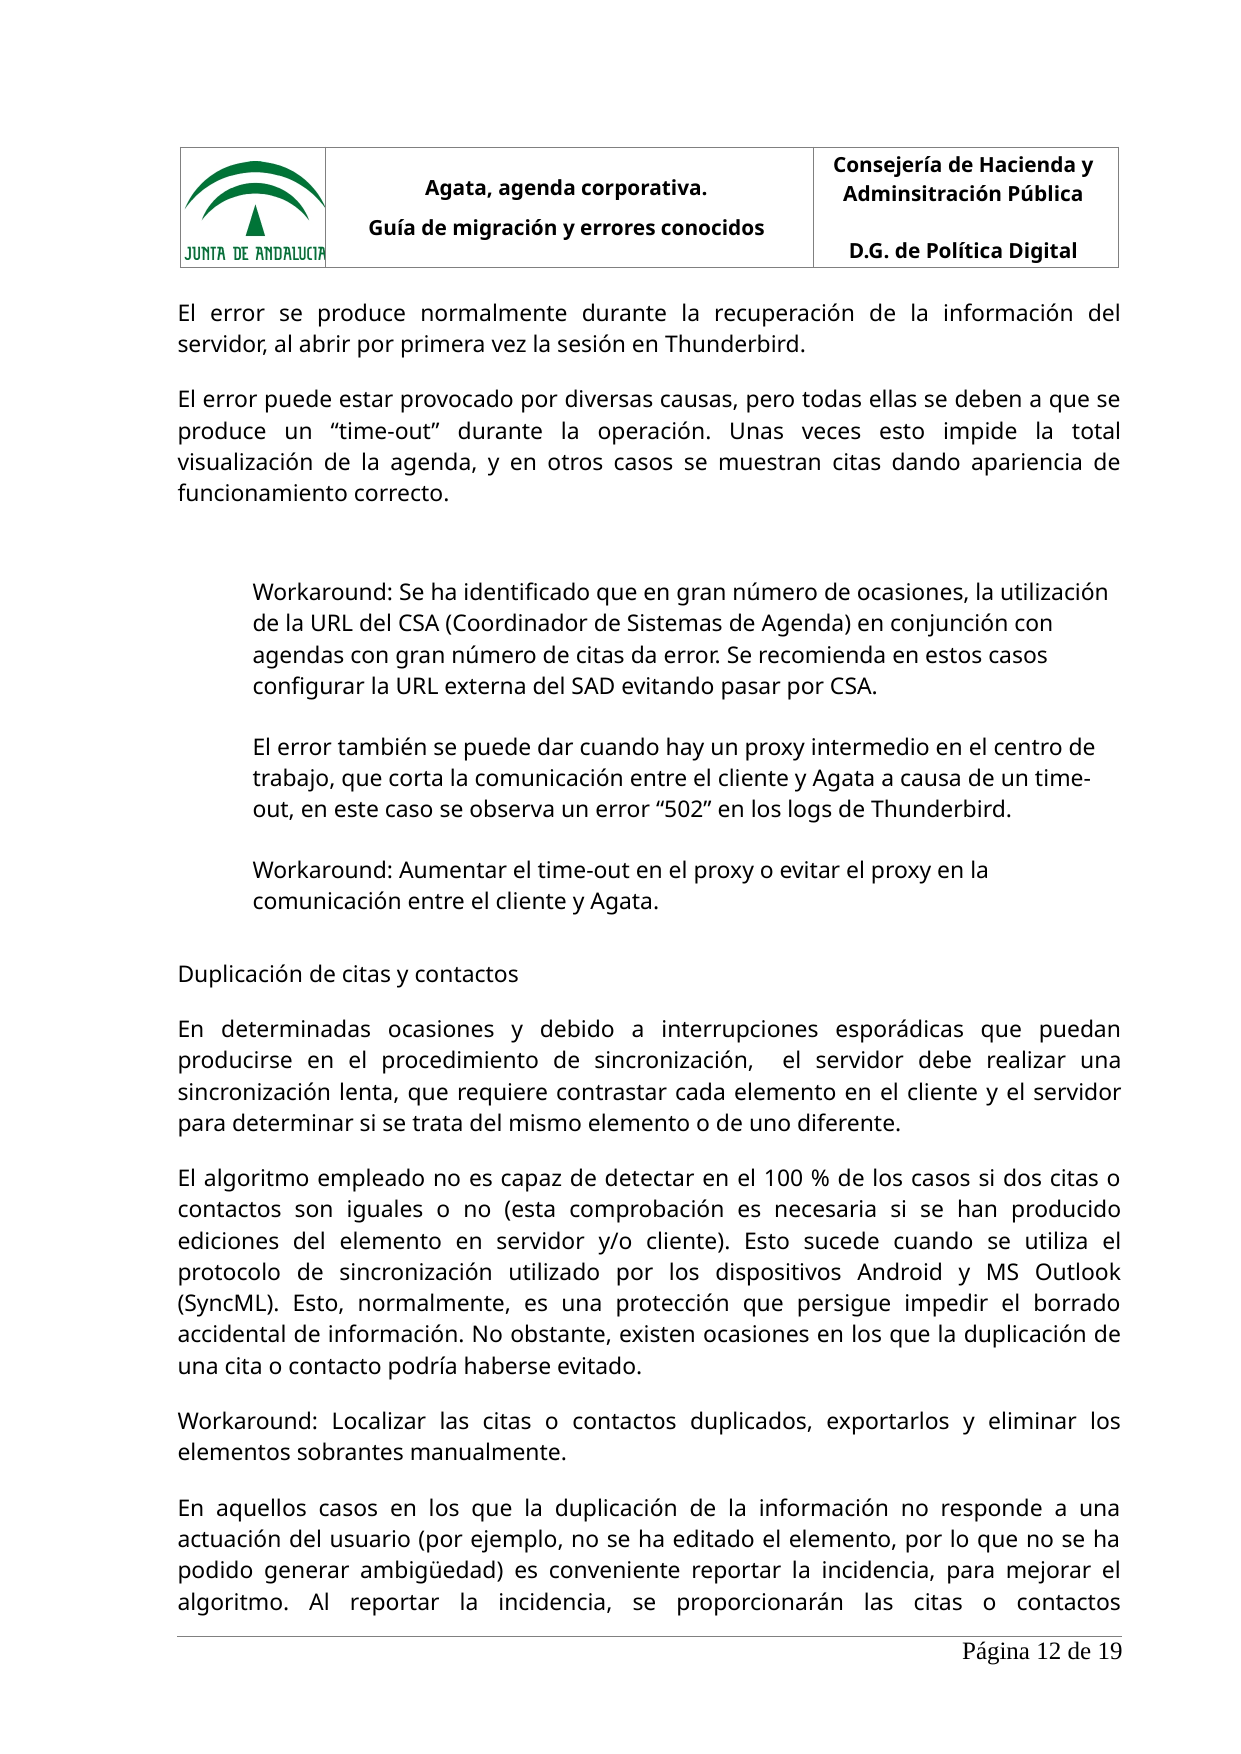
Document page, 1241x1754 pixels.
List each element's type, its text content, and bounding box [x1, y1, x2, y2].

text El algoritmo empleado no es capaz de detectar en el 100 % de los casos si dos citas o contactos son iguales o no (esta comprobación es necesaria si se han producido ediciones del elemento en servidor y/o cliente). Esto sucede cuando se utiliza el protocolo de sincronización utilizado por los dispositivos Android y MS Outlook (SyncML). Esto, normalmente, es una protección que persigue impedir el borrado accidental de información. No obstante, existen ocasiones en los que la duplicación de una cita o contacto podría haberse evitado. [177, 1162, 1122, 1381]
list Workaround: Se ha identificado que en gran número de ocasiones, la utilización de la URL del CSA (Coordinador de Sistemas de Agenda) en conjunción con agendas con gran número de citas da error. Se recomienda en estos casos configurar la URL externa del SAD evitando pasar por CSA. [215, 576, 1122, 701]
picture [184, 161, 325, 260]
text En determinadas ocasiones y debido a interrupciones esporádicas que puedan producirse en el procedimiento de sincronización, el servidor debe realizar una sincronización lenta, que requiere contrastar cada elemento en el cliente y el servidor para determinar si se trata del mismo elemento o de uno diferente. [177, 1013, 1122, 1138]
list El error también se puede dar cuando hay un proxy intermedio en el centro de trabajo, que corta la comunicación entre el cliente y Agata a causa de un time-out, en este caso se observa un error “502” en los logs de Thunderbird. [215, 731, 1122, 824]
text En aquellos casos en los que la duplicación de la información no responde a una actuación del usuario (por ejemplo, no se ha editado el elemento, por lo que no se ha podido generar ambigüedad) es conveniente reportar la incidencia, para mejorar el algoritmo. Al reportar la incidencia, se proporcionarán las citas o contactos [177, 1492, 1122, 1617]
text Workaround: Localizar las citas o contactos duplicados, exportarlos y eliminar los elementos sobrantes manualmente. [177, 1405, 1122, 1468]
list Workaround: Aumentar el time-out en el proxy o evitar el proxy en la comunicación entre el cliente y Agata. [215, 854, 1122, 916]
text El error puede estar provocado por diversas causas, pero todas ellas se deben a que se produce un “time-out” durante la operación. Unas veces esto impide la total visualización de la agenda, y en otros casos se muestran citas dando apariencia de funcionamiento correcto. [177, 383, 1122, 508]
